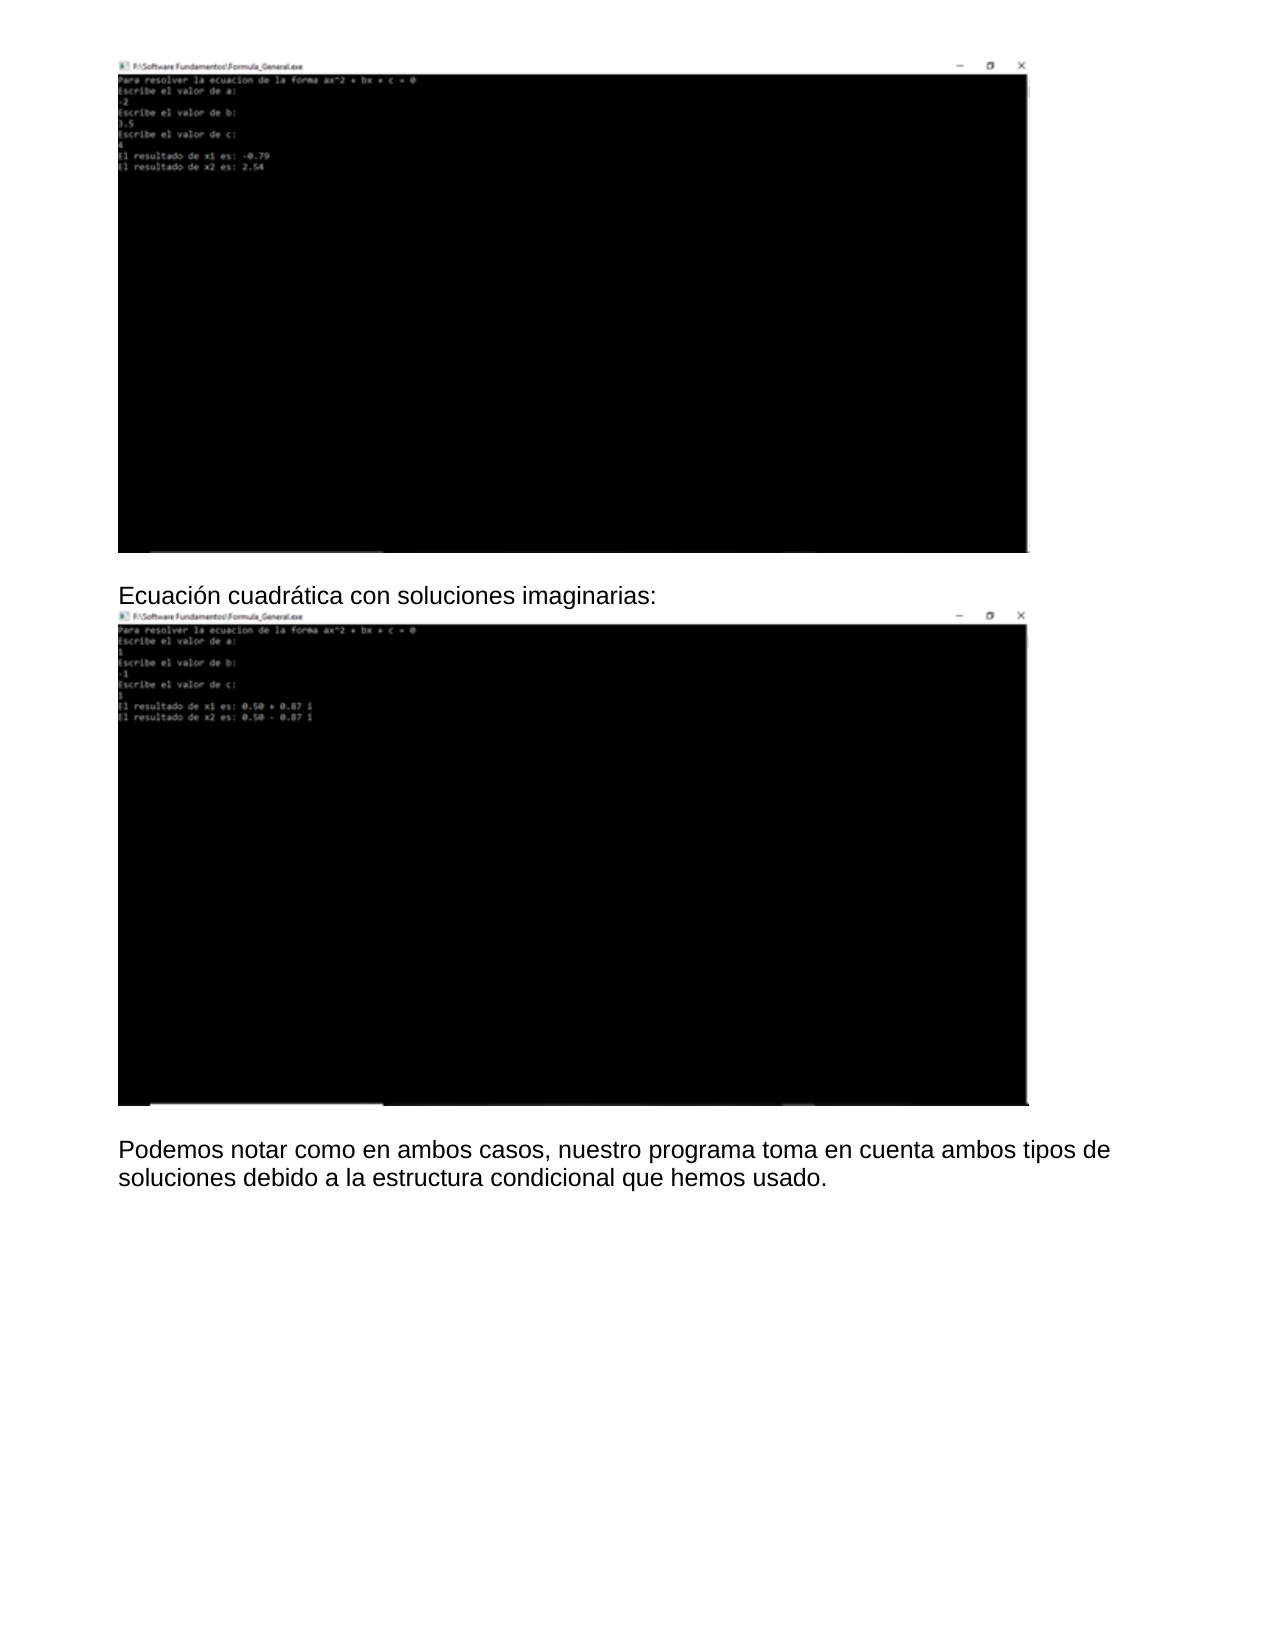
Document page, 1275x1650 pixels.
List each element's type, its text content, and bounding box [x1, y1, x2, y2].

text Podemos notar como en ambos casos, nuestro programa toma en cuenta ambos tipos de soluciones debido a la estructura condicional que hemos usado. [118, 1134, 1205, 1192]
text Ecuación cuadrática con soluciones imaginarias: [118, 581, 1205, 610]
